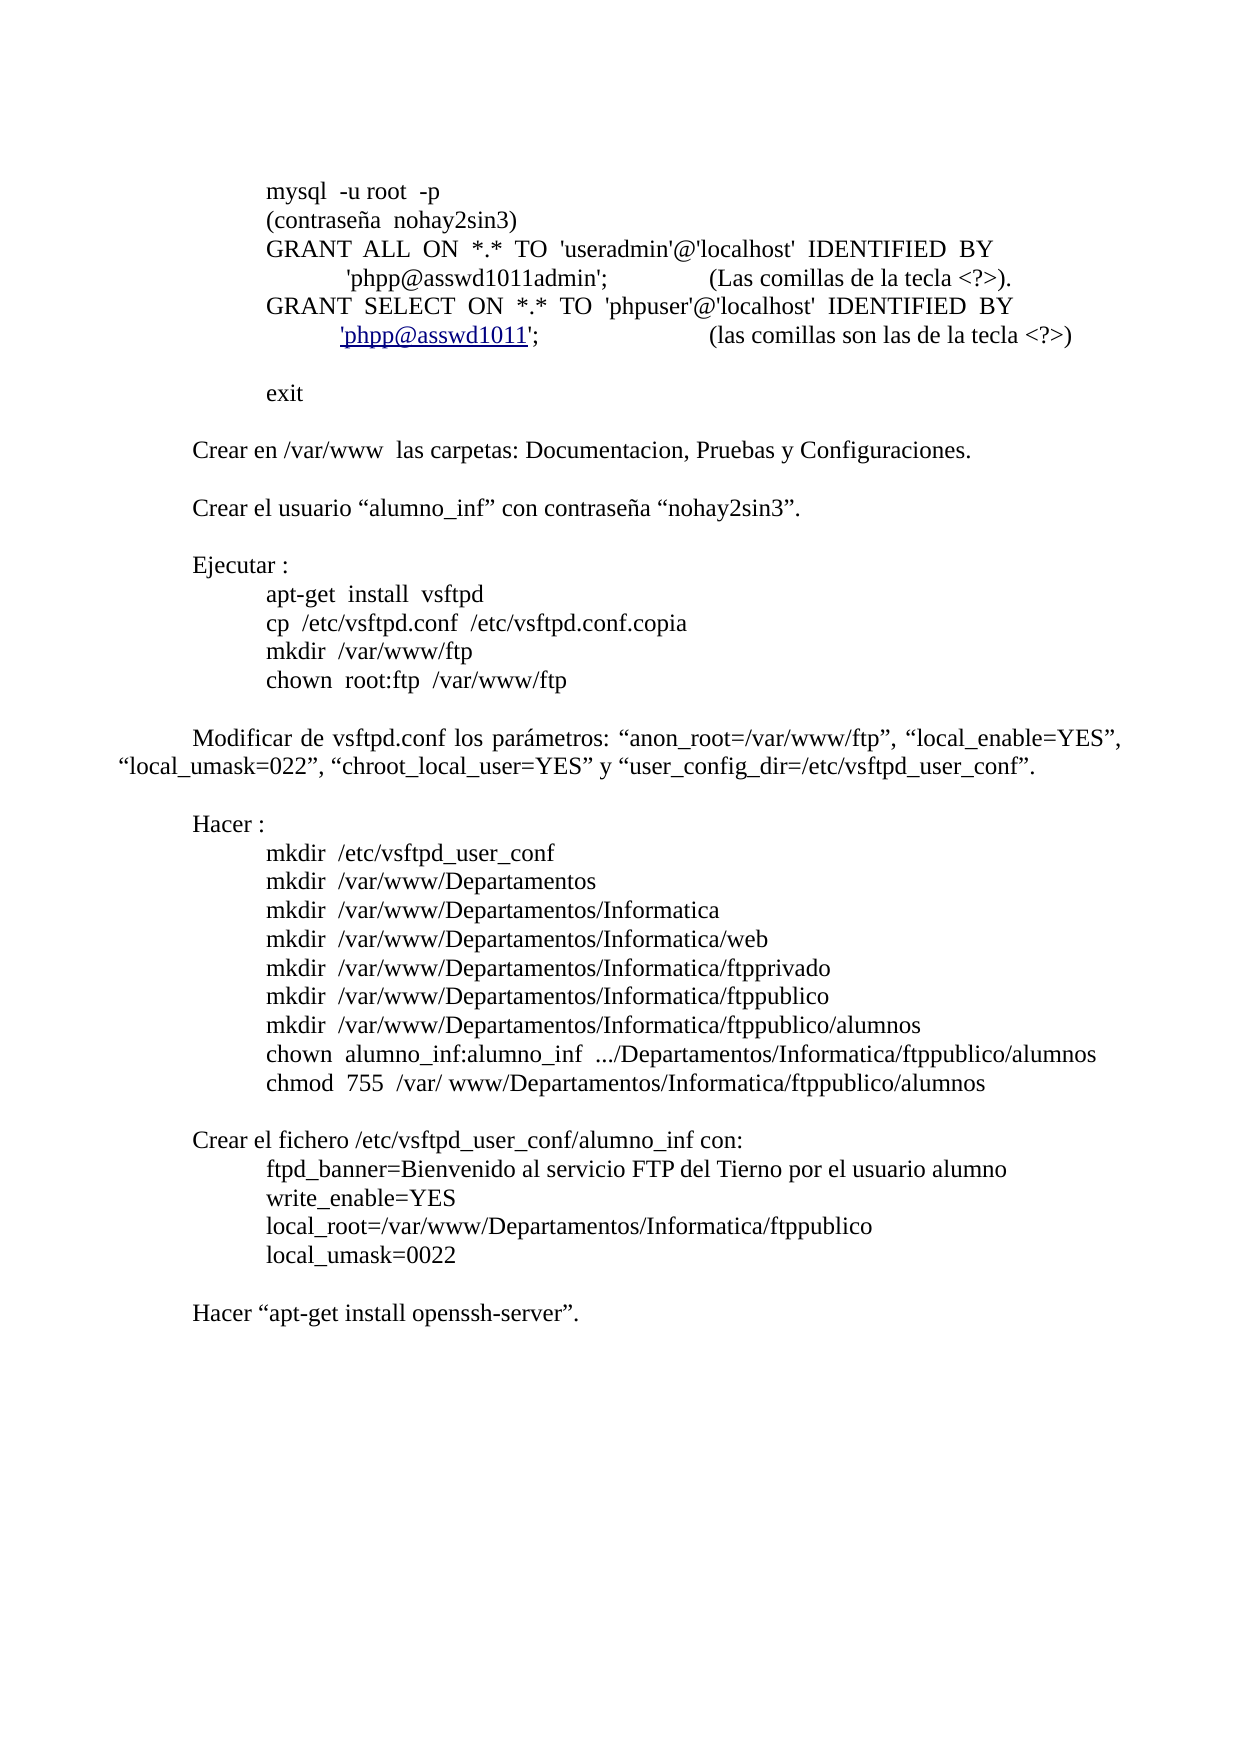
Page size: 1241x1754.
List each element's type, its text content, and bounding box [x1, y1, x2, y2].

text chown alumno_inf:alumno_inf .../Departamentos/Informatica/ftppublico/alumnos [118, 1039, 1122, 1068]
text mkdir /var/www/Departamentos/Informatica/ftppublico/alumnos [118, 1010, 1122, 1039]
text ftpd_banner=Bienvenido al servicio FTP del Tierno por el usuario alumno [118, 1154, 1122, 1183]
text chmod 755 /var/ www/Departamentos/Informatica/ftppublico/alumnos [118, 1068, 1122, 1096]
text mkdir /var/www/Departamentos/Informatica/ftpprivado [118, 953, 1122, 981]
text Hacer “apt-get install openssh-server”. [118, 1298, 1122, 1326]
text cp /etc/vsftpd.conf /etc/vsftpd.conf.copia [118, 608, 1122, 636]
text mysql -u root -p [118, 176, 1122, 205]
text mkdir /etc/vsftpd_user_conf [118, 838, 1122, 866]
text write_enable=YES [118, 1183, 1122, 1211]
text mkdir /var/www/Departamentos/Informatica [118, 895, 1122, 924]
text GRANT ALL ON *.* TO 'useradmin'@'localhost' IDENTIFIED BY [118, 234, 1122, 263]
text local_umask=0022 [118, 1240, 1122, 1269]
text Modificar de vsftpd.conf los parámetros: “anon_root=/var/www/ftp”, “local_enable=YES”, “local_umask=022”, “chroot_local_user=YES” y “user_config_dir=/etc/vsftpd_user_conf”. [118, 723, 1122, 780]
text local_root=/var/www/Departamentos/Informatica/ftppublico [118, 1211, 1122, 1240]
text mkdir /var/www/ftp [118, 636, 1122, 665]
text 'phpp@asswd1011admin'; (Las comillas de la tecla <?>). [118, 263, 1122, 291]
text chown root:ftp /var/www/ftp [118, 665, 1122, 694]
text Hacer : [118, 809, 1122, 838]
text Crear el fichero /etc/vsftpd_user_conf/alumno_inf con: [118, 1125, 1122, 1154]
text GRANT SELECT ON *.* TO 'phpuser'@'localhost' IDENTIFIED BY 'phpp@asswd1011'; (las comillas son las de la tecla <?>) [118, 291, 1122, 349]
text Crear el usuario “alumno_inf” con contraseña “nohay2sin3”. [118, 493, 1122, 521]
text apt-get install vsftpd [118, 579, 1122, 608]
text mkdir /var/www/Departamentos/Informatica/ftppublico [118, 981, 1122, 1010]
text (contraseña nohay2sin3) [118, 205, 1122, 234]
text Ejecutar : [118, 550, 1122, 579]
text mkdir /var/www/Departamentos [118, 866, 1122, 895]
text exit [118, 378, 1122, 406]
text Crear en /var/www las carpetas: Documentacion, Pruebas y Configuraciones. [118, 435, 1122, 464]
text mkdir /var/www/Departamentos/Informatica/web [118, 924, 1122, 953]
